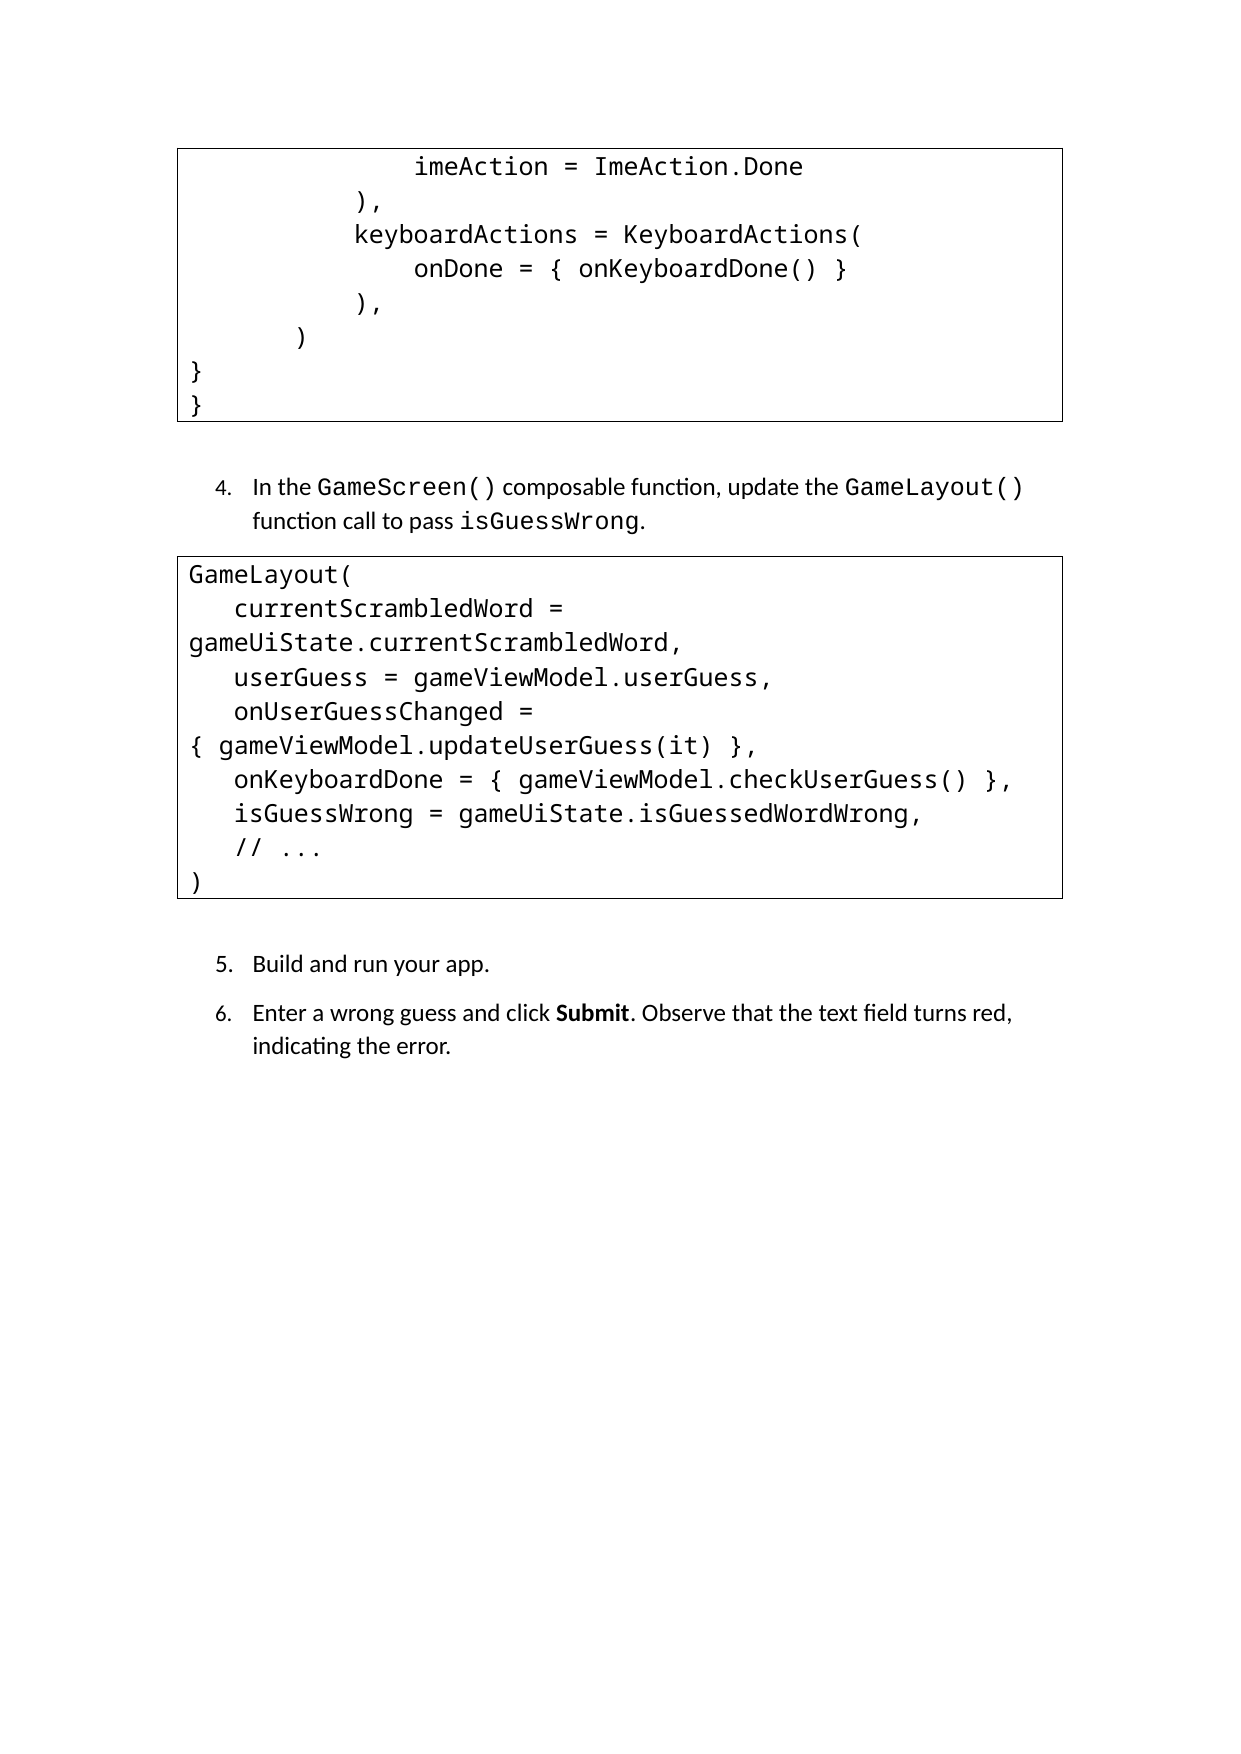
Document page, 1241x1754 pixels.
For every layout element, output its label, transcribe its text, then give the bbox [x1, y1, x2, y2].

table_header GameLayout( currentScrambledWord = gameUiState.currentScrambledWord, userGuess = gameViewModel.userGuess, onUserGuessChanged = { gameViewModel.updateUserGuess(it) }, onKeyboardDone = { gameViewModel.checkUserGuess() }, isGuessWrong = gameUiState.isGuessedWordWrong, // ... ) [178, 557, 1062, 898]
list Build and run your app. [215, 948, 1063, 978]
list In the GameScreen() composable function, update the GameLayout() function call to pass isGuessWrong. [215, 471, 1063, 537]
table_header imeAction = ImeAction.Done ), keyboardActions = KeyboardActions( onDone = { onKeyboardDone() } ), ) } } [178, 149, 1062, 421]
list Enter a wrong guess and click Submit. Observe that the text field turns red, indicating the error. [215, 997, 1063, 1060]
